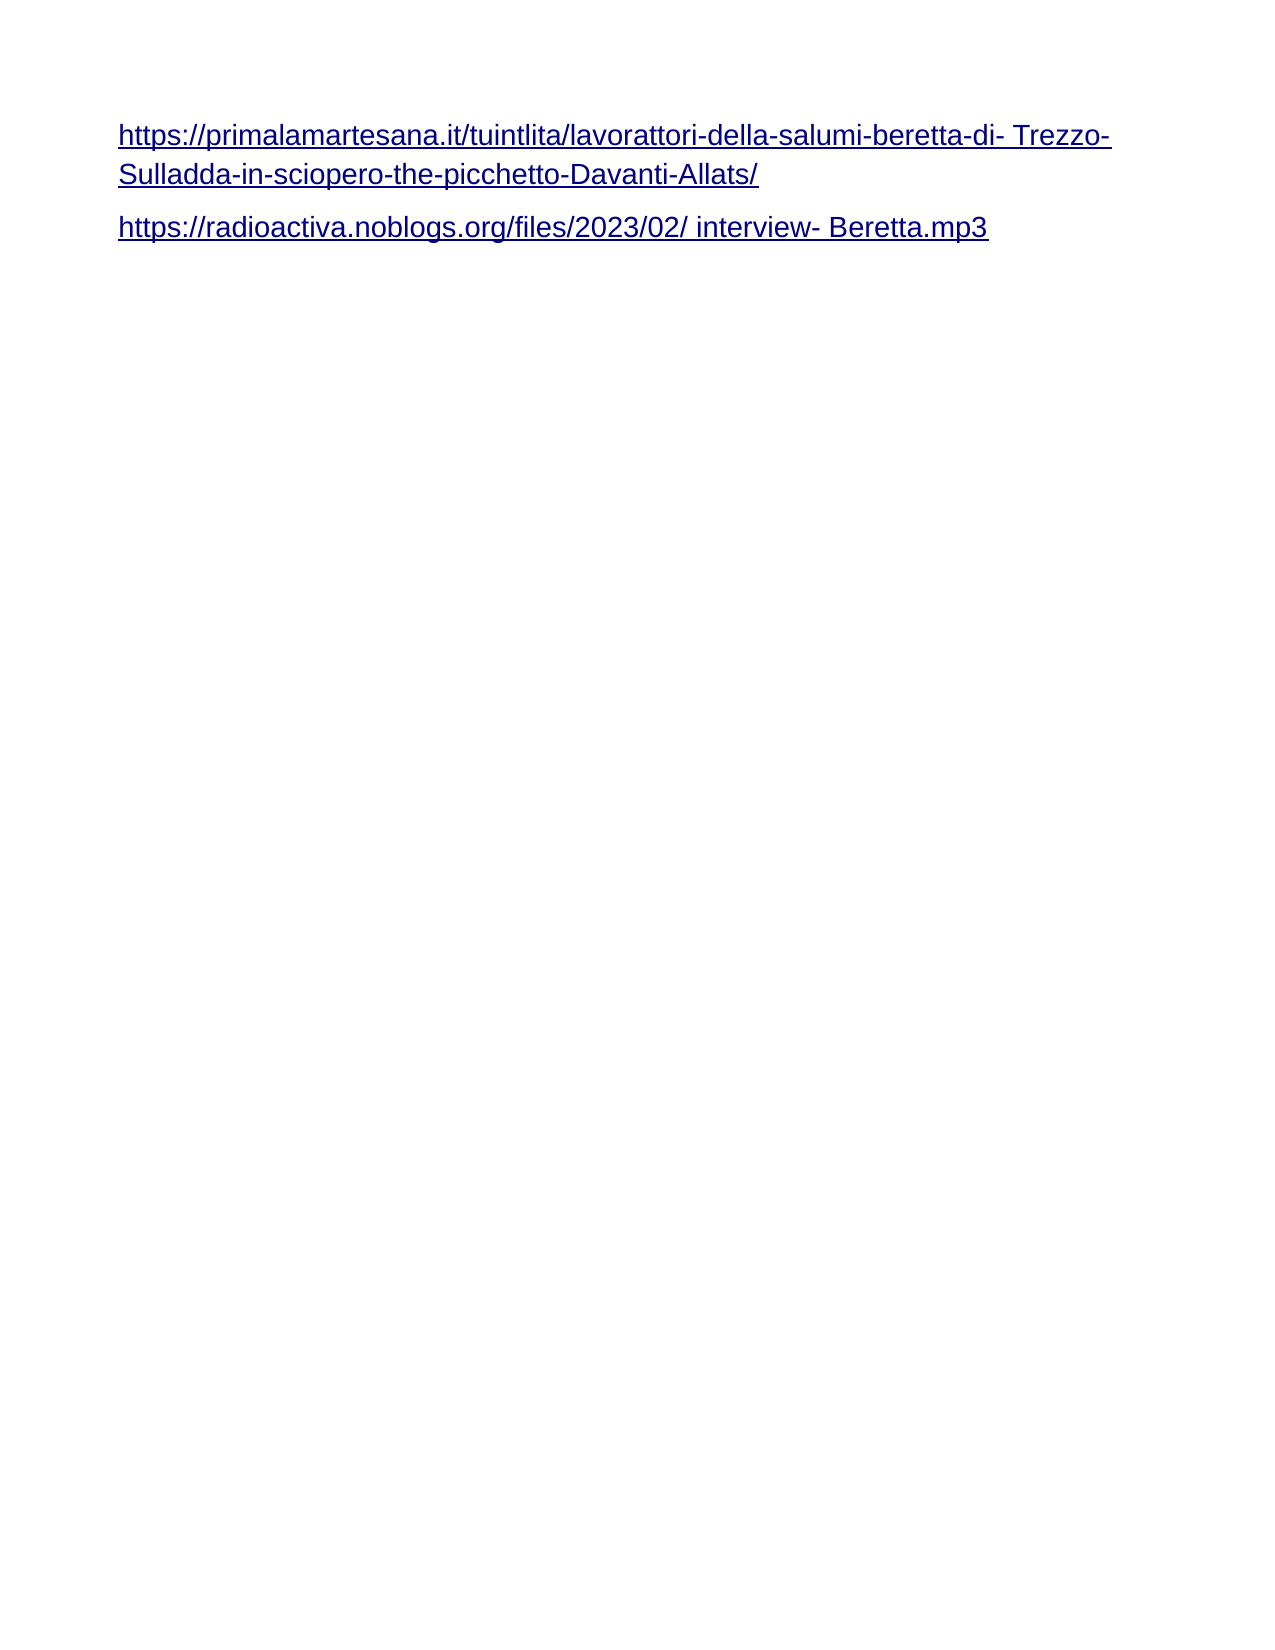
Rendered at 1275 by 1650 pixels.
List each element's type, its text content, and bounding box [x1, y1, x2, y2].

text https://radioactiva.noblogs.org/files/2023/02/ interview- Beretta.mp3 [118, 210, 1157, 243]
text https://primalamartesana.it/tuintlita/lavorattori-della-salumi-beretta-di- Trezzo-Sulladda-in-sciopero-the-picchetto-Davanti-Allats/ [118, 118, 1157, 190]
